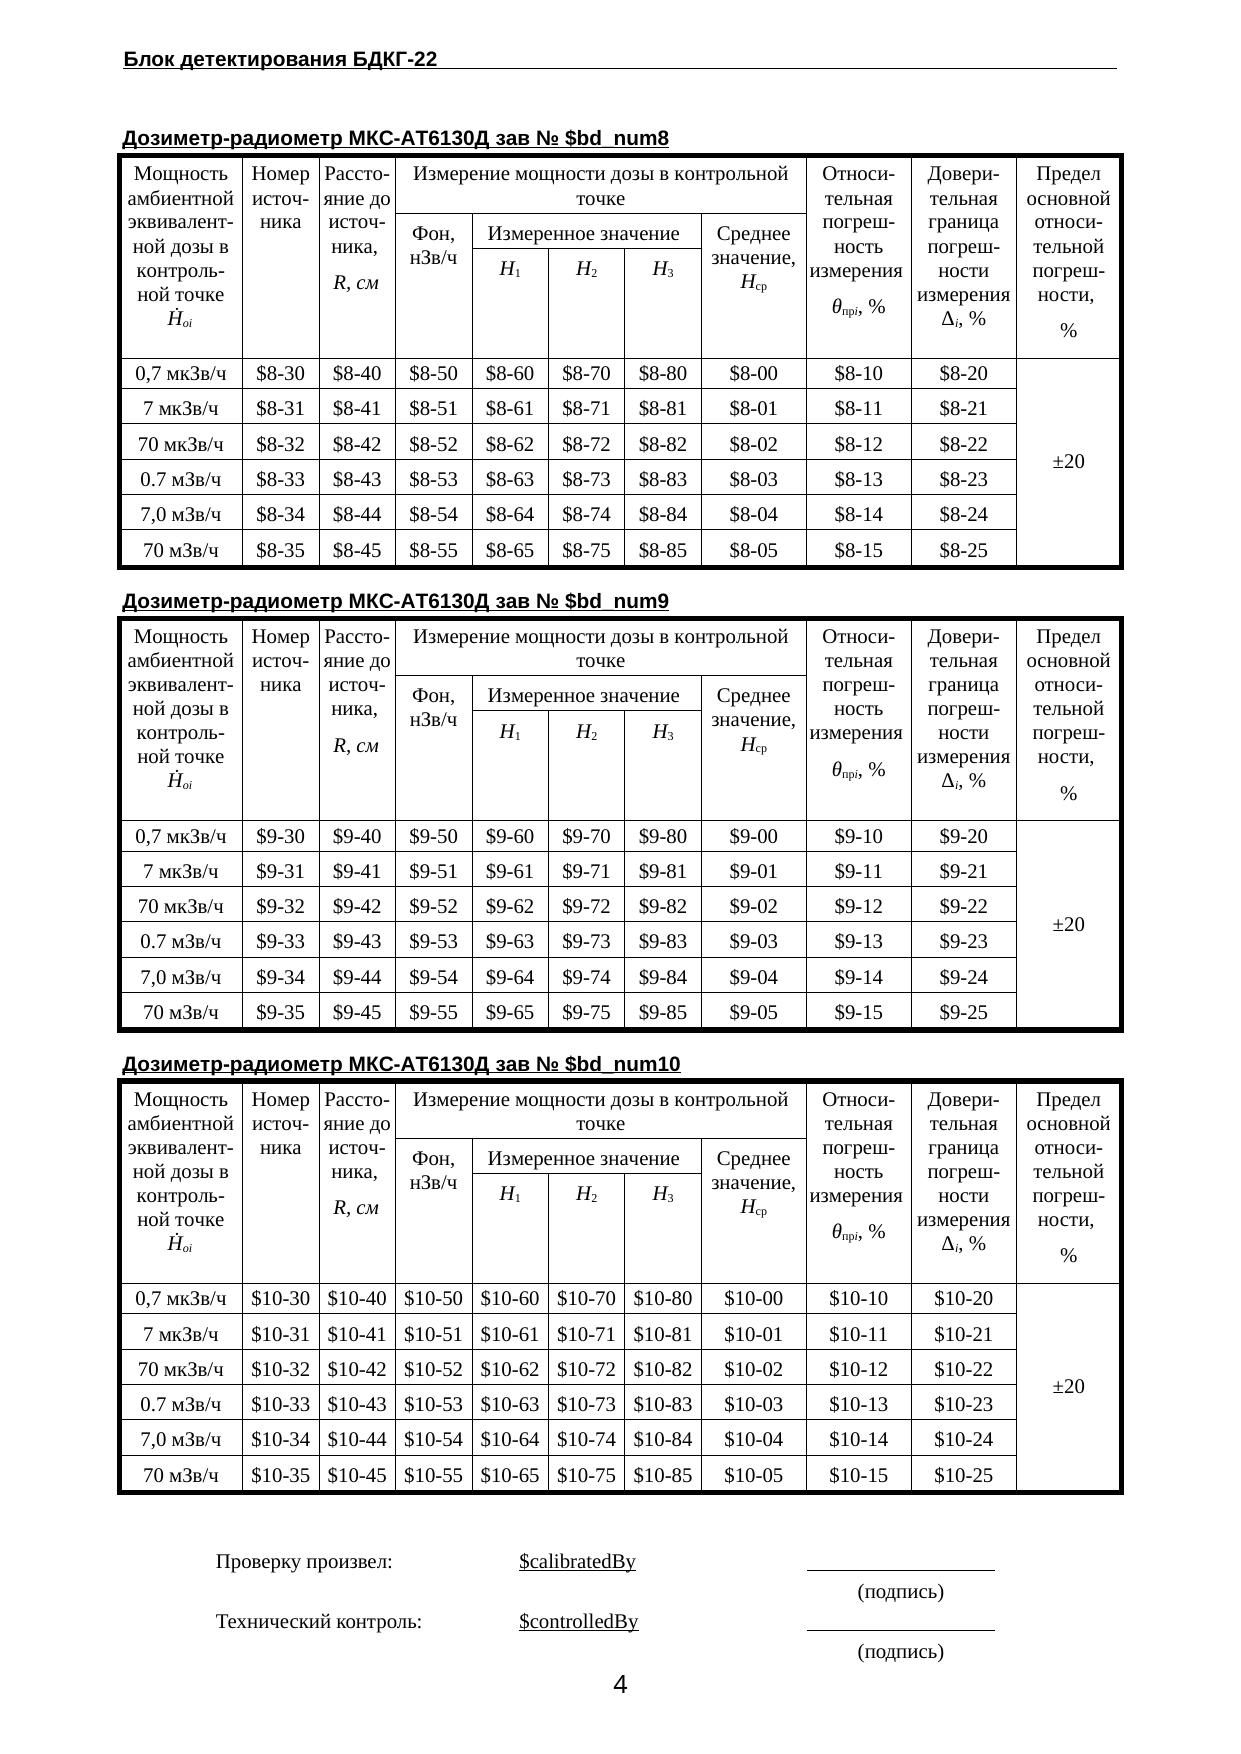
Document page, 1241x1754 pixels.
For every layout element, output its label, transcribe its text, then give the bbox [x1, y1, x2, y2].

table_cell $9-54 [396, 958, 472, 992]
table_cell H3 [625, 1174, 701, 1283]
table_cell 7,0 мЗв/ч [122, 958, 242, 992]
table_cell [210, 1579, 513, 1603]
table_cell $10-22 [912, 1350, 1016, 1384]
table_cell $9-41 [320, 852, 395, 886]
table_cell $9-61 [473, 852, 548, 886]
table_cell $8-64 [473, 495, 548, 529]
table_cell $9-44 [320, 958, 395, 992]
table_cell H2 [549, 249, 624, 358]
table_cell $10-51 [396, 1314, 472, 1348]
table_cell Номер источ-ника [243, 621, 319, 820]
table_cell $10-50 [396, 1284, 472, 1313]
table_cell $8-52 [396, 424, 472, 459]
table_cell $8-02 [702, 424, 806, 459]
table_cell $9-60 [473, 821, 548, 851]
table_cell $8-73 [549, 460, 624, 494]
table_cell $9-73 [549, 922, 624, 957]
table_cell $10-12 [807, 1350, 911, 1384]
table_cell $8-81 [625, 389, 701, 423]
table_cell $10-20 [912, 1284, 1016, 1313]
table_cell Измерение мощности дозы в контрольной точке [396, 158, 806, 212]
table_cell H2 [549, 1174, 624, 1283]
table_cell Измеренное значение [473, 676, 701, 710]
table_cell Относи-тельная погреш-ность измерения θпрi, % [807, 1084, 911, 1283]
table_header Дозиметр-радиометр МКС-AT6130Д зав № $bd_num9 [119, 570, 1121, 616]
table_cell $9-62 [473, 887, 548, 921]
table_cell $8-83 [625, 460, 701, 494]
table_cell $8-53 [396, 460, 472, 494]
table_cell $9-33 [243, 922, 319, 957]
table_cell $10-73 [549, 1385, 624, 1419]
table_cell Мощность амбиентной эквивалент-ной дозы в контроль-ной точке Ḣoi [122, 158, 242, 358]
table_cell Предел основной относи-тельной погреш-ности, % [1017, 621, 1119, 820]
table_cell $10-81 [625, 1314, 701, 1348]
table_cell $10-15 [807, 1456, 911, 1490]
table_cell $8-40 [320, 359, 395, 388]
table_cell $9-10 [807, 821, 911, 851]
table_cell 0,7 мкЗв/ч [122, 821, 242, 851]
table_cell Фон, нЗв/ч [396, 676, 472, 820]
table_cell $10-35 [243, 1456, 319, 1490]
table_cell $9-34 [243, 958, 319, 992]
table_cell $10-40 [320, 1284, 395, 1313]
table_cell Среднее значение, Hср [702, 1139, 806, 1283]
table_cell $9-14 [807, 958, 911, 992]
table_cell $9-11 [807, 852, 911, 886]
table_cell $10-62 [473, 1350, 548, 1384]
table_cell $9-31 [243, 852, 319, 886]
table_cell $8-34 [243, 495, 319, 529]
table_cell 0,7 мкЗв/ч [122, 359, 242, 388]
table_cell H3 [625, 711, 701, 820]
table_cell $10-01 [702, 1314, 806, 1348]
table_cell $10-02 [702, 1350, 806, 1384]
table_cell $8-00 [702, 359, 806, 388]
table_cell $10-34 [243, 1420, 319, 1454]
table_cell $10-41 [320, 1314, 395, 1348]
table_cell Довери-тельная граница погреш-ности измерения Δi, % [912, 621, 1016, 820]
table_cell $8-25 [912, 530, 1016, 564]
table_cell Довери-тельная граница погреш-ности измерения Δi, % [912, 158, 1016, 358]
table_cell $9-21 [912, 852, 1016, 886]
table_cell Рассто-яние до источ-ника, R, см [320, 1084, 395, 1283]
table_cell $10-75 [549, 1456, 624, 1490]
table_cell 7,0 мЗв/ч [122, 495, 242, 529]
table_cell $8-32 [243, 424, 319, 459]
table_cell $9-83 [625, 922, 701, 957]
table_cell Мощность амбиентной эквивалент-ной дозы в контроль-ной точке Ḣoi [122, 621, 242, 820]
table_cell $10-23 [912, 1385, 1016, 1419]
table_cell [771, 1603, 1030, 1638]
table_cell 70 мЗв/ч [122, 530, 242, 564]
table_cell $10-33 [243, 1385, 319, 1419]
table_cell $8-43 [320, 460, 395, 494]
table_cell $8-80 [625, 359, 701, 388]
table_cell H1 [473, 711, 548, 820]
table_cell $10-13 [807, 1385, 911, 1419]
table_cell Рассто-яние до источ-ника, R, см [320, 158, 395, 358]
table_cell $10-74 [549, 1420, 624, 1454]
table_cell $10-54 [396, 1420, 472, 1454]
table_cell $8-01 [702, 389, 806, 423]
table_cell Довери-тельная граница погреш-ности измерения Δi, % [912, 1084, 1016, 1283]
table_cell 7 мкЗв/ч [122, 1314, 242, 1348]
table_cell $9-53 [396, 922, 472, 957]
table_cell $8-15 [807, 530, 911, 564]
table_cell $9-74 [549, 958, 624, 992]
table_cell $9-63 [473, 922, 548, 957]
table_cell $9-51 [396, 852, 472, 886]
table_cell $8-13 [807, 460, 911, 494]
table_cell $9-35 [243, 993, 319, 1027]
table_cell $8-22 [912, 424, 1016, 459]
table_cell $9-52 [396, 887, 472, 921]
table_cell $8-61 [473, 389, 548, 423]
table_cell $8-74 [549, 495, 624, 529]
table_cell Предел основной относи-тельной погреш-ности, % [1017, 158, 1119, 358]
table_cell $10-52 [396, 1350, 472, 1384]
table_cell $9-85 [625, 993, 701, 1027]
table_cell Номер источ-ника [243, 1084, 319, 1283]
table_cell $8-12 [807, 424, 911, 459]
table_cell $8-84 [625, 495, 701, 529]
table_cell 7 мкЗв/ч [122, 389, 242, 423]
table_cell $10-71 [549, 1314, 624, 1348]
table_cell $9-70 [549, 821, 624, 851]
table_cell $8-31 [243, 389, 319, 423]
table_cell $8-82 [625, 424, 701, 459]
table_cell Относи-тельная погреш-ность измерения θпрi, % [807, 158, 911, 358]
table_cell $9-72 [549, 887, 624, 921]
table_cell $9-00 [702, 821, 806, 851]
table_cell $8-41 [320, 389, 395, 423]
table_cell $10-65 [473, 1456, 548, 1490]
table_cell $10-63 [473, 1385, 548, 1419]
table_cell $10-85 [625, 1456, 701, 1490]
table_cell $9-84 [625, 958, 701, 992]
table_cell $9-25 [912, 993, 1016, 1027]
table_cell $10-45 [320, 1456, 395, 1490]
table_cell $8-62 [473, 424, 548, 459]
table_cell $8-65 [473, 530, 548, 564]
table_cell H2 [549, 711, 624, 820]
table_cell Мощность амбиентной эквивалент-ной дозы в контроль-ной точке Ḣoi [122, 1084, 242, 1283]
table_cell (подпись) [771, 1639, 1030, 1663]
table_header Дозиметр-радиометр МКС-AT6130Д зав № $bd_num10 [119, 1033, 1121, 1078]
table_cell $8-55 [396, 530, 472, 564]
table_cell Предел основной относи-тельной погреш-ности, % [1017, 1084, 1119, 1283]
table_cell $8-44 [320, 495, 395, 529]
table_cell $9-40 [320, 821, 395, 851]
table_cell $9-01 [702, 852, 806, 886]
table_cell $9-32 [243, 887, 319, 921]
table_cell Среднее значение, Hср [702, 214, 806, 358]
table_cell $9-80 [625, 821, 701, 851]
table_header $calibratedBy [514, 1544, 771, 1579]
table_cell $10-42 [320, 1350, 395, 1384]
table_cell $9-43 [320, 922, 395, 957]
table_cell Технический контроль: [210, 1603, 513, 1638]
table_cell $10-82 [625, 1350, 701, 1384]
table_cell $9-64 [473, 958, 548, 992]
table_cell $10-61 [473, 1314, 548, 1348]
table_cell 70 мкЗв/ч [122, 887, 242, 921]
table_cell $8-75 [549, 530, 624, 564]
table_cell $9-24 [912, 958, 1016, 992]
table_cell $controlledBy [514, 1603, 771, 1638]
table_cell $10-44 [320, 1420, 395, 1454]
table_cell $9-50 [396, 821, 472, 851]
table_cell $8-21 [912, 389, 1016, 423]
table_cell $9-15 [807, 993, 911, 1027]
table_cell Измеренное значение [473, 214, 701, 248]
table_cell $8-11 [807, 389, 911, 423]
table_cell Рассто-яние до источ-ника, R, см [320, 621, 395, 820]
table_cell $10-80 [625, 1284, 701, 1313]
table_cell $9-05 [702, 993, 806, 1027]
table_cell $8-14 [807, 495, 911, 529]
table_cell 0,7 мкЗв/ч [122, 1284, 242, 1313]
table_cell $8-60 [473, 359, 548, 388]
table_cell $10-32 [243, 1350, 319, 1384]
table_cell $10-21 [912, 1314, 1016, 1348]
table_cell $10-04 [702, 1420, 806, 1454]
table_cell Фон, нЗв/ч [396, 1139, 472, 1283]
table_cell $10-05 [702, 1456, 806, 1490]
table_cell 0.7 мЗв/ч [122, 1385, 242, 1419]
table_cell $8-24 [912, 495, 1016, 529]
table_cell $8-35 [243, 530, 319, 564]
table_cell [514, 1579, 771, 1603]
table_cell 70 мкЗв/ч [122, 1350, 242, 1384]
table_cell $10-00 [702, 1284, 806, 1313]
table_cell $10-03 [702, 1385, 806, 1419]
table_cell 0.7 мЗв/ч [122, 460, 242, 494]
table_cell $10-84 [625, 1420, 701, 1454]
table_cell $8-51 [396, 389, 472, 423]
table_cell $10-25 [912, 1456, 1016, 1490]
table_cell Измерение мощности дозы в контрольной точке [396, 621, 806, 675]
table_cell 70 мкЗв/ч [122, 424, 242, 459]
table_cell $9-02 [702, 887, 806, 921]
table_cell H3 [625, 249, 701, 358]
table_cell $8-42 [320, 424, 395, 459]
table_cell $9-30 [243, 821, 319, 851]
table_cell $8-10 [807, 359, 911, 388]
table_cell Относи-тельная погреш-ность измерения θпрi, % [807, 621, 911, 820]
table_cell Среднее значение, Hср [702, 676, 806, 820]
table_cell $8-30 [243, 359, 319, 388]
table_cell $9-82 [625, 887, 701, 921]
table_cell $9-45 [320, 993, 395, 1027]
table_cell H1 [473, 249, 548, 358]
table_header Проверку произвел: [210, 1544, 513, 1579]
table_cell $10-60 [473, 1284, 548, 1313]
table_cell ±20 [1017, 821, 1119, 1027]
table_cell [514, 1639, 771, 1663]
table_cell (подпись) [771, 1579, 1030, 1603]
table_cell Фон, нЗв/ч [396, 214, 472, 358]
table_cell H1 [473, 1174, 548, 1283]
table_cell $10-11 [807, 1314, 911, 1348]
table_cell $8-71 [549, 389, 624, 423]
table_cell $9-71 [549, 852, 624, 886]
table_header [771, 1544, 1030, 1579]
table_cell $9-13 [807, 922, 911, 957]
table_cell $9-55 [396, 993, 472, 1027]
table_cell $10-83 [625, 1385, 701, 1419]
table_cell 70 мЗв/ч [122, 993, 242, 1027]
table_cell $8-05 [702, 530, 806, 564]
table_header Дозиметр-радиометр МКС-AT6130Д зав № $bd_num8 [119, 107, 1121, 153]
table_cell $8-63 [473, 460, 548, 494]
table_cell ±20 [1017, 1284, 1119, 1490]
table_cell $10-24 [912, 1420, 1016, 1454]
table_cell $9-81 [625, 852, 701, 886]
table_cell $8-54 [396, 495, 472, 529]
table_cell $10-53 [396, 1385, 472, 1419]
table_cell $8-33 [243, 460, 319, 494]
table_cell $9-42 [320, 887, 395, 921]
table_cell $8-70 [549, 359, 624, 388]
table_cell $10-31 [243, 1314, 319, 1348]
table_cell 7 мкЗв/ч [122, 852, 242, 886]
table_cell $8-72 [549, 424, 624, 459]
table_cell $8-50 [396, 359, 472, 388]
table_cell $9-23 [912, 922, 1016, 957]
table_cell $8-45 [320, 530, 395, 564]
table_cell $8-04 [702, 495, 806, 529]
table_cell $8-23 [912, 460, 1016, 494]
table_cell 7,0 мЗв/ч [122, 1420, 242, 1454]
table_cell $9-22 [912, 887, 1016, 921]
table_cell $9-03 [702, 922, 806, 957]
table_cell Измеренное значение [473, 1139, 701, 1173]
table_cell 70 мЗв/ч [122, 1456, 242, 1490]
table_cell $8-85 [625, 530, 701, 564]
table_cell $10-70 [549, 1284, 624, 1313]
table_cell $10-10 [807, 1284, 911, 1313]
table_cell $10-14 [807, 1420, 911, 1454]
table_cell [210, 1639, 513, 1663]
table_cell $10-64 [473, 1420, 548, 1454]
table_cell $8-20 [912, 359, 1016, 388]
table_cell $9-65 [473, 993, 548, 1027]
table_cell $10-30 [243, 1284, 319, 1313]
table_cell $9-20 [912, 821, 1016, 851]
table_cell $8-03 [702, 460, 806, 494]
table_cell 0.7 мЗв/ч [122, 922, 242, 957]
table_cell $9-75 [549, 993, 624, 1027]
table_cell $10-55 [396, 1456, 472, 1490]
table_cell $9-04 [702, 958, 806, 992]
table_cell Номер источ-ника [243, 158, 319, 358]
table_cell $10-72 [549, 1350, 624, 1384]
table_cell ±20 [1017, 359, 1119, 564]
table_cell Измерение мощности дозы в контрольной точке [396, 1084, 806, 1138]
table_cell $10-43 [320, 1385, 395, 1419]
table_cell $9-12 [807, 887, 911, 921]
